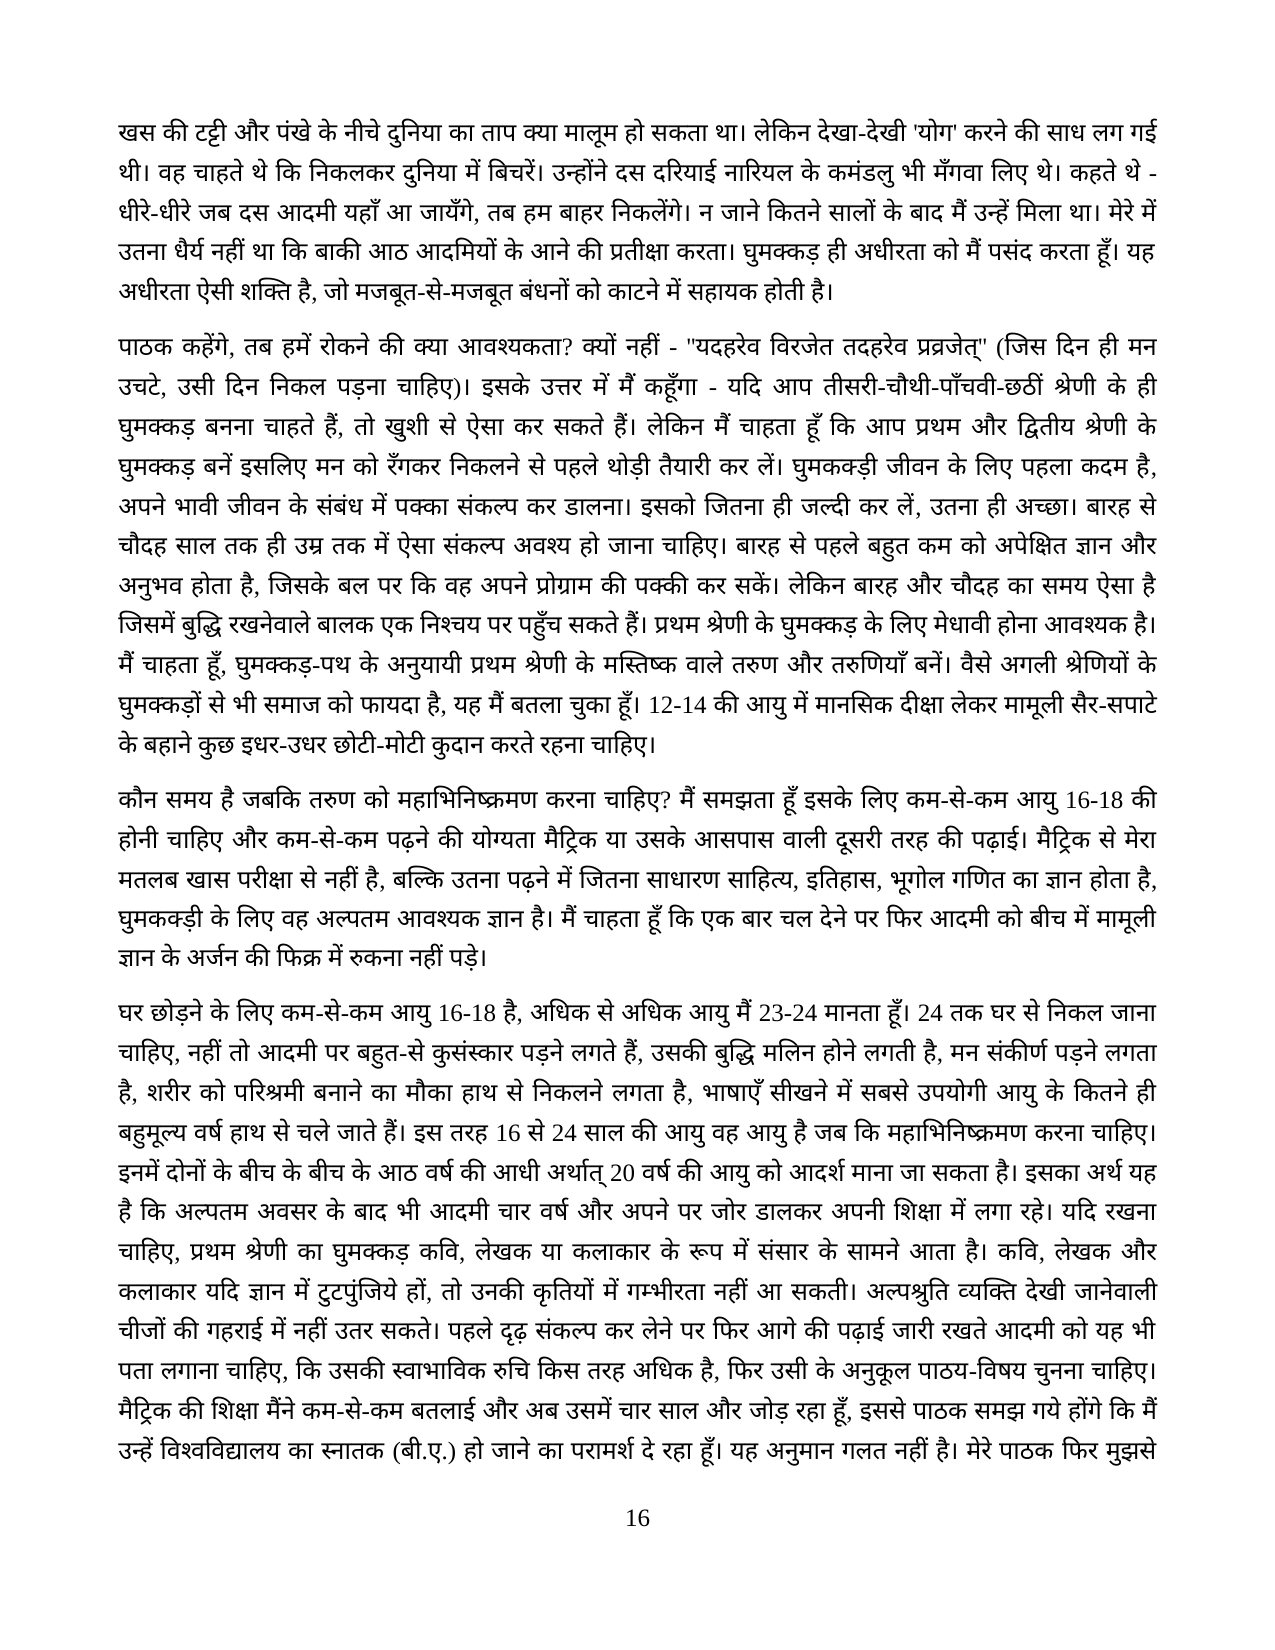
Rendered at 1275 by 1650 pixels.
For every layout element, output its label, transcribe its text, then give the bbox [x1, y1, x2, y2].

text घर छोड़ने के लिए कम-से-कम आयु 16-18 है, अधिक से अधिक आयु मैं 23-24 मानता हूँ। 24 तक घर से निकल जाना चाहिए, नहीं तो आदमी पर बहुत-से कुसंस्‍कार पड़ने लगते हैं, उसकी बुद्धि मलिन होने लगती है, मन संकीर्ण पड़ने लगता है, शरीर को परिश्रमी बनाने का मौका हाथ से निकलने लगता है, भाषाएँ सीखने में सबसे उपयोगी आयु के कितने ही बहुमूल्‍य वर्ष हाथ से चले जाते हैं। इस तरह 16 से 24 साल की आयु वह आयु है जब कि महाभिनिष्‍क्रमण करना चाहिए। इनमें दोनों के बीच के बीच के आठ वर्ष की आधी अर्थात् 20 वर्ष की आयु को आदर्श माना जा सकता है। इसका अर्थ यह है कि अल्‍पतम अवसर के बाद भी आदमी चार वर्ष और अपने पर जोर डालकर अपनी शिक्षा में लगा रहे। यदि रखना चाहिए, प्रथम श्रेणी का घुमक्कड़ कवि, लेखक या कलाकार के रूप में संसार के सामने आता है। कवि, लेखक और कलाकार यदि ज्ञान में टुटपुंजिये हों, तो उनकी कृतियों में गम्‍भीरता नहीं आ सकती। अल्‍पश्रुति व्‍यक्ति देखी जानेवाली चीजों की गहराई में नहीं उतर सकते। पहले दृढ़ संकल्‍प कर लेने पर फिर आगे की पढ़ाई जारी रखते आदमी को यह भी पता लगाना चाहिए, कि उसकी स्वाभाविक रुचि किस तरह अधिक है, फिर उसी के अनुकूल पाठय-विषय चुनना चाहिए। मैट्रिक की शिक्षा मैंने कम-से-कम बतलाई और अब उसमें चार साल और जोड़ रहा हूँ, इससे पाठक समझ गये होंगे कि मैं उन्‍हें विश्‍वविद्यालय का स्नातक (बी.ए.) हो जाने का परामर्श दे रहा हूँ। यह अनुमान गलत नहीं है। मेरे पाठक फिर मुझसे [118, 998, 1157, 1469]
text पाठक कहेंगे, तब हमें रोकने की क्या आवश्‍यकता? क्‍यों नहीं - ''यदहरेव विरजेत तदहरेव प्रव्रजेत्'' (जिस दिन ही मन उचटे, उसी दिन निकल पड़ना चाहिए)। इसके उत्तर में मैं कहूँगा - यदि आप तीसरी-चौथी-पाँचवी-छठीं श्रेणी के ही घुमक्कड़ बनना चा‍हते हैं, तो खुशी से ऐसा कर सकते हैं। लेकिन मैं चाहता हूँ कि आप प्रथम और द्वितीय श्रेणी के घुमक्कड़ बनें इसलिए मन को रँगकर निकलने से पहले थोड़ी तैयारी कर लें। घुमकक्‍ड़ी जीवन के लिए पहला कदम है, अपने भावी जीवन के संबंध में पक्‍का संकल्‍प कर डालना। इसको जितना ही जल्‍दी कर लें, उतना ही अच्छा। बारह से चौदह साल तक ही उम्र तक में ऐसा संकल्‍प अवश्य हो जाना चाहिए। बारह से पहले बहुत कम को अपेक्षित ज्ञान और अनुभव होता है, जिसके बल पर कि वह अपने प्रोग्राम की पक्‍की कर सकें। लेकिन बारह और चौदह का समय ऐसा है जिसमें बुद्धि रखनेवाले बालक एक निश्‍चय पर पहुँच सकते हैं। प्रथम श्रेणी के घुमक्कड़ के लिए मेधावी होना आवश्‍यक है। मैं चाहता हूँ, घुमक्कड़-पथ के अनुयायी प्रथम श्रेणी के मस्तिष्‍क वाले तरुण और तरुणियाँ बनें। वैसे अगली श्रेणियों के घुमक्कड़ों से भी समाज को फायदा है, यह मैं बतला चुका हूँ। 12-14 की आयु में मानसिक दीक्षा लेकर मामूली सैर-सपाटे के बहाने कुछ इधर-उधर छोटी-मोटी कुदान करते रहना चाहिए। [118, 332, 1157, 764]
text कौन समय है जबकि तरुण को महाभिनिष्क्रमण करना चाहिए? मैं समझता हूँ इसके लिए कम-से-कम आयु 16-18 की होनी चाहिए और कम-से-कम पढ़ने की योग्‍यता मैट्रिक या उसके आसपास वाली दूसरी तरह की पढ़ाई। मैट्रिक से मेरा मतलब खास परीक्षा से नहीं है, बल्कि उतना पढ़ने में जितना साधारण साहित्‍य, इतिहास, भूगोल गणित का ज्ञान होता है, घुमकक्‍ड़ी के लिए वह अल्‍पतम आवश्‍यक ज्ञान है। मैं चाहता हूँ कि एक बार चल देने पर फिर आदमी को बीच में मामूली ज्ञान के अर्जन की फिक्र में रुकना नहीं पड़े। [118, 785, 1157, 977]
text खस की टट्टी और पंखे के नीचे दुनिया का ताप क्या मालूम हो सकता था। लेकिन देखा-देखी 'योग' करने की साध लग गई थी। वह चाहते थे कि निकलकर दुनिया में बिचरें। उन्‍होंने दस दरियाई नारियल के कमंडलु भी मँगवा लिए थे। कहते थे - धीरे-धीरे जब दस आदमी यहाँ आ जायँगे, तब हम बाहर निकलेंगे। न जाने कितने सालों के बाद मैं उन्‍हें मिला था। मेरे में उतना धैर्य नहीं था कि बाकी आठ आदमियों के आने की प्रतीक्षा करता। घुमक्कड़ ही अधीरता को मैं पसंद करता हूँ। यह अधीरता ऐसी शक्ति है, जो मजबूत-से-मजबूत बंधनों को काटने में सहायक होती है। [118, 118, 1157, 311]
